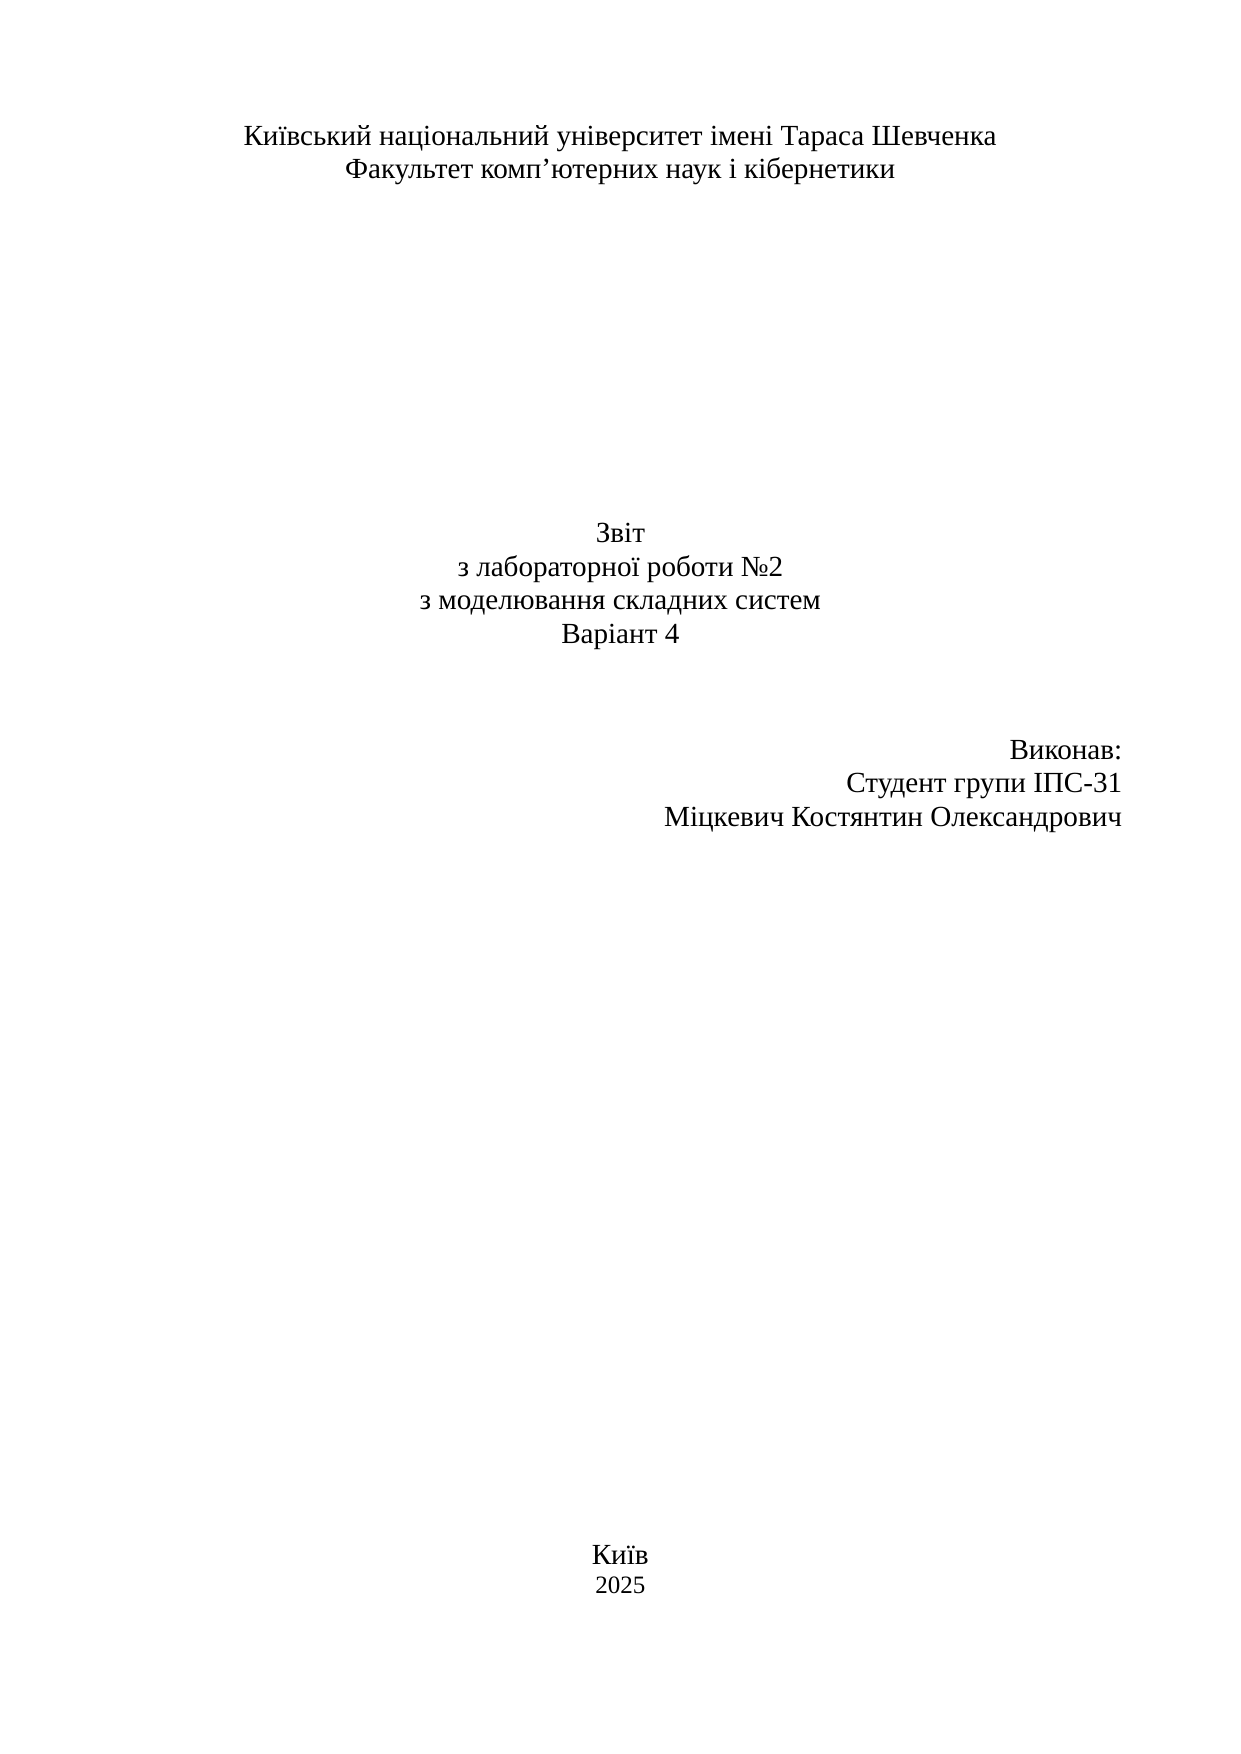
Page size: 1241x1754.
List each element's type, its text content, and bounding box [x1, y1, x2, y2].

text Варіант 4 [118, 616, 1122, 649]
text Міцкевич Костянтин Олександрович [118, 799, 1122, 832]
text Звіт [118, 515, 1122, 549]
text 2025 [118, 1570, 1122, 1599]
text Факультет комп’ютерних наук і кібернетики [118, 152, 1122, 185]
text Виконав: [118, 732, 1122, 765]
text Київ [118, 1537, 1122, 1570]
text з моделювання складних систем [118, 582, 1122, 616]
text Київський національний університет імені Тараса Шевченка [118, 118, 1122, 152]
text Студент групи ІПС-31 [118, 765, 1122, 799]
text з лабораторної роботи №2 [118, 549, 1122, 582]
